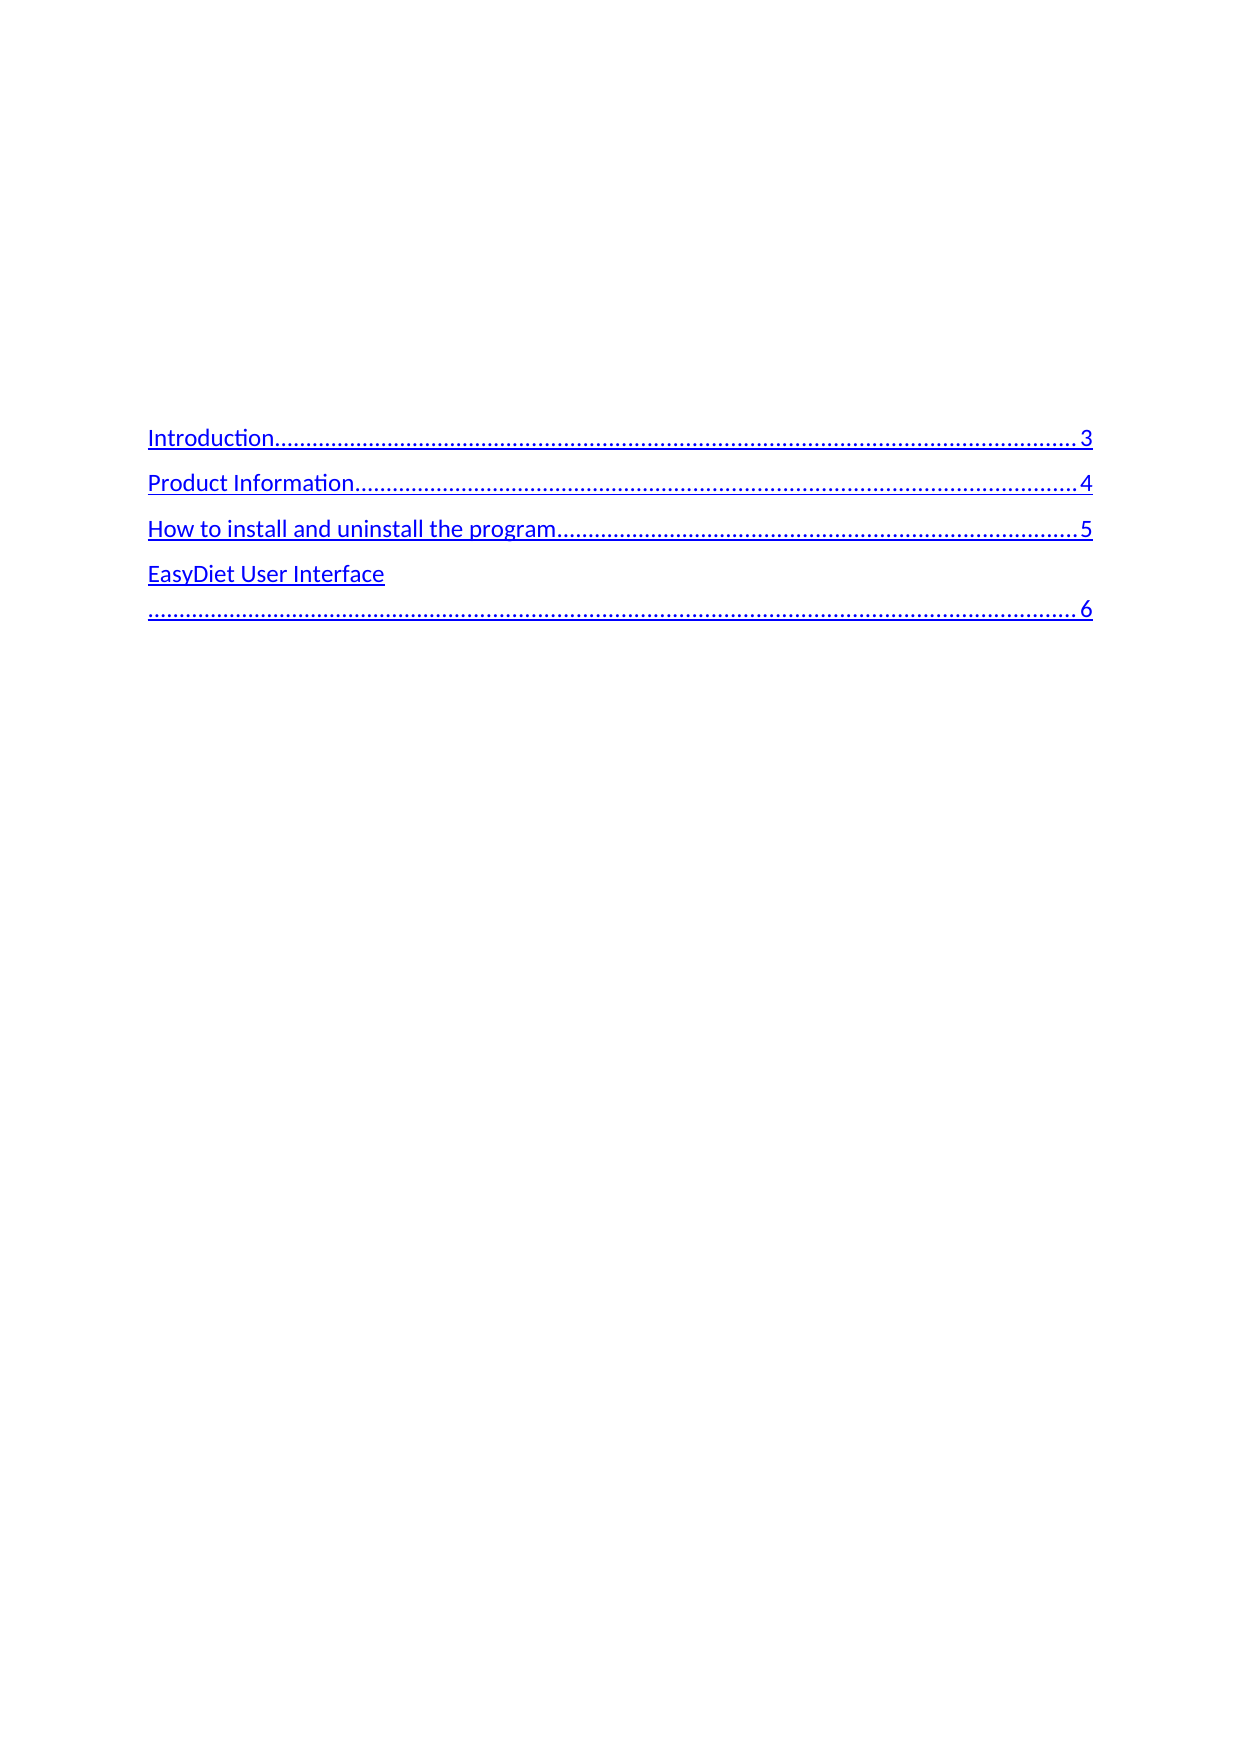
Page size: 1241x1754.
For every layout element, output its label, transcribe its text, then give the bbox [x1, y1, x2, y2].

text EasyDiet User Interface 6 [148, 558, 1093, 619]
text Product Information 4 [148, 467, 1093, 494]
text How to install and uninstall the program 5 [148, 513, 1093, 539]
text Introduction 3 [148, 422, 1093, 448]
